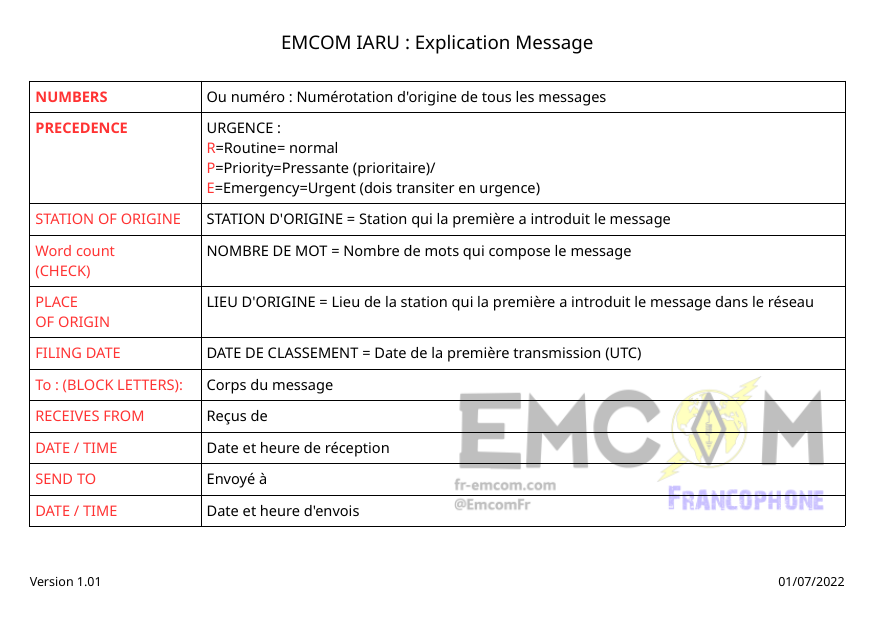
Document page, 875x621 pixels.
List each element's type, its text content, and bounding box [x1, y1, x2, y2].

table_cell FILING DATE [30, 338, 201, 369]
table_cell Corps du message [202, 370, 845, 400]
table_cell Date et heure d'envois [202, 496, 454, 526]
table_cell DATE / TIME [30, 496, 201, 526]
picture [454, 376, 824, 400]
text EMCOM IARU : Explication Message [29, 29, 844, 55]
table_cell STATION OF ORIGINE [30, 204, 201, 234]
table_header NUMBERS [30, 82, 201, 112]
table_cell DATE DE CLASSEMENT = Date de la première transmission (UTC) [202, 338, 845, 369]
table_cell [824, 401, 845, 432]
table_cell RECEIVES FROM [30, 401, 201, 432]
table_cell NOMBRE DE MOT = Nombre de mots qui compose le message [202, 236, 845, 286]
picture [454, 496, 824, 526]
picture [454, 433, 824, 463]
table_cell DATE / TIME [30, 433, 201, 463]
table_cell LIEU D'ORIGINE = Lieu de la station qui la première a introduit le message dans le réseau [202, 287, 845, 337]
table_cell PRECEDENCE [30, 113, 201, 203]
table_header Ou numéro : Numérotation d'origine de tous les messages [202, 82, 845, 112]
table_cell [824, 464, 845, 494]
table_cell Date et heure de réception [202, 433, 454, 463]
table_cell [824, 433, 845, 463]
table_cell SEND TO [30, 464, 201, 494]
table_cell Word count (CHECK) [30, 236, 201, 286]
picture [454, 401, 824, 432]
table_cell URGENCE : R=Routine= normal P=Priority=Pressante (prioritaire)/ E=Emergency=Urgent (dois transiter en urgence) [202, 113, 845, 203]
table_cell PLACE OF ORIGIN [30, 287, 201, 337]
table_cell Envoyé à [202, 464, 454, 494]
table_cell Reçus de [202, 401, 454, 432]
picture [454, 464, 824, 495]
table_cell [824, 496, 845, 526]
table_cell To : (BLOCK LETTERS): [30, 370, 201, 400]
table_cell STATION D'ORIGINE = Station qui la première a introduit le message [202, 204, 845, 234]
